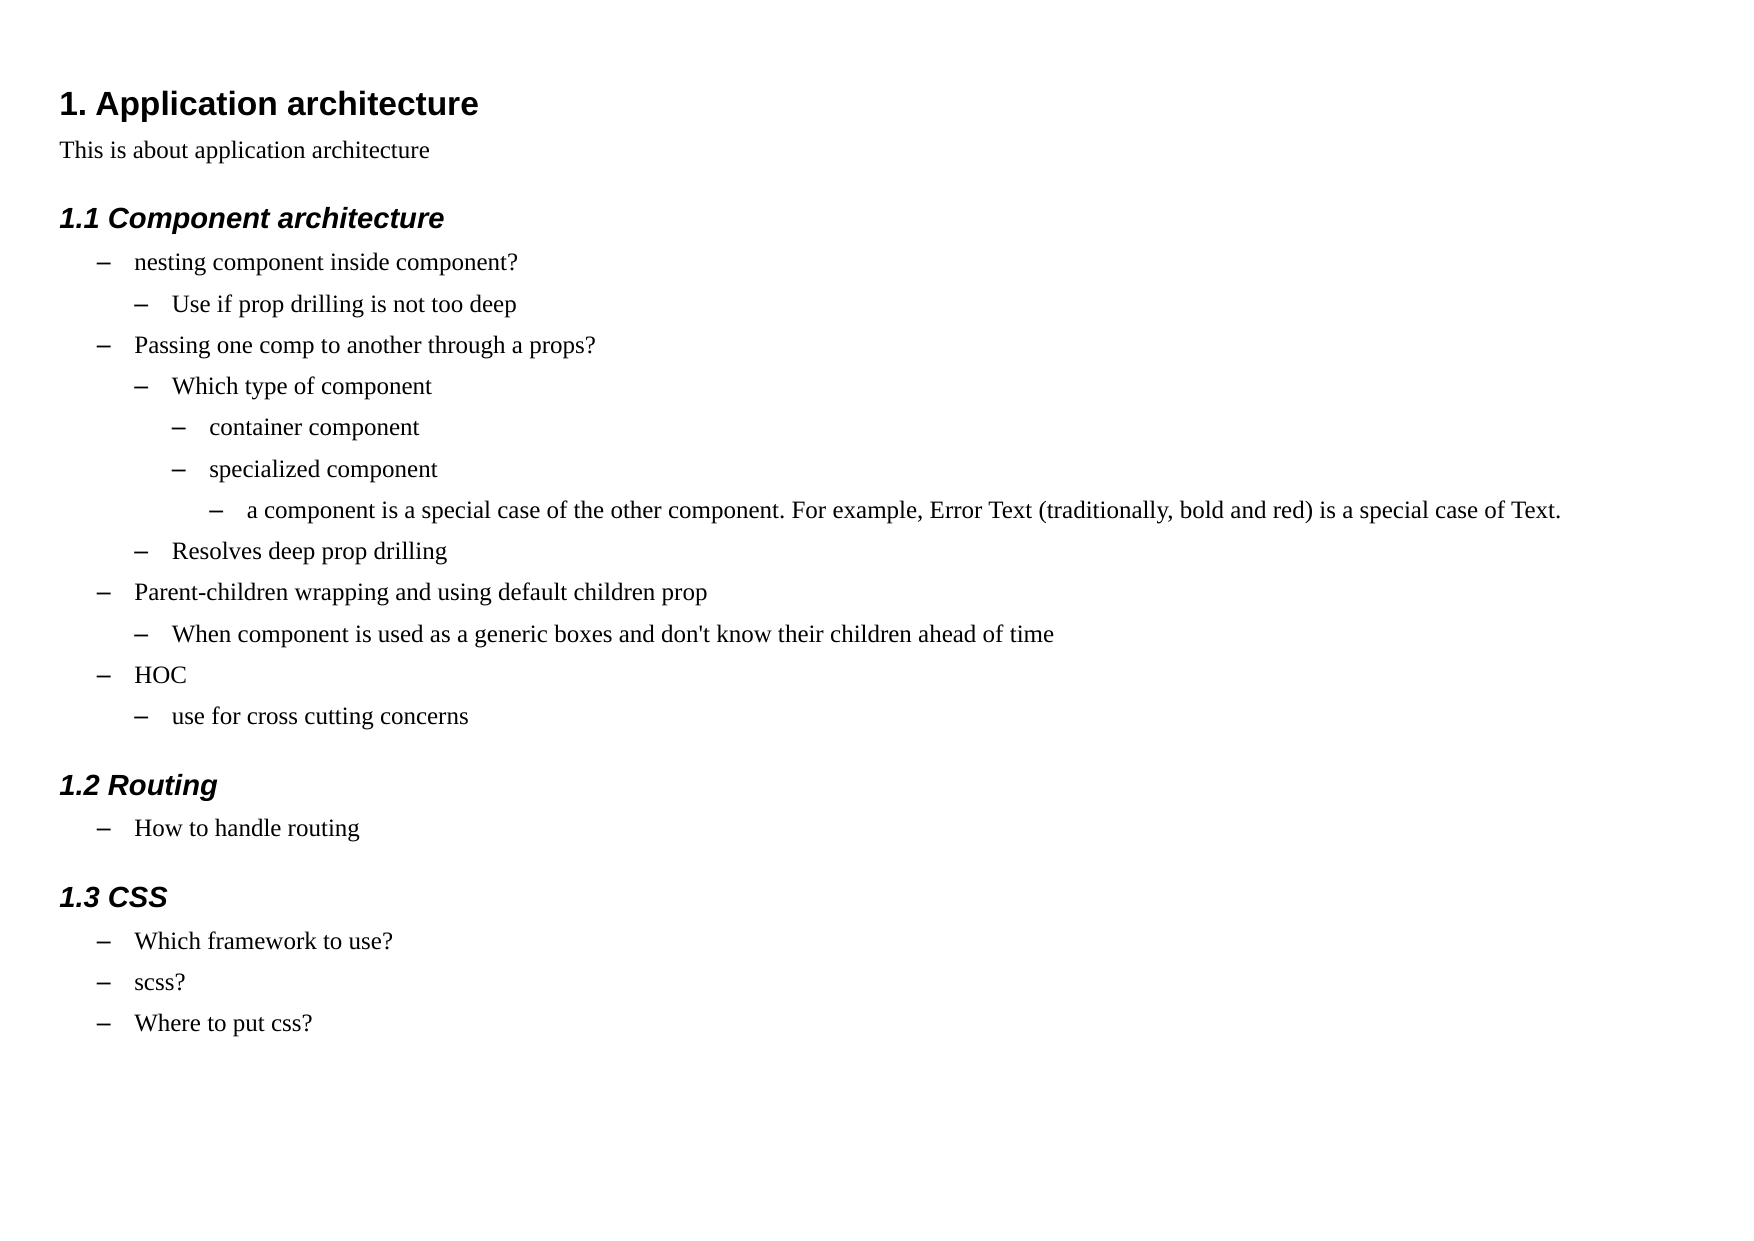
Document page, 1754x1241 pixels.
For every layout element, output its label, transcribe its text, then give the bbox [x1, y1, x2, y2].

list HOC [97, 660, 1695, 689]
list When component is used as a generic boxes and don't know their children ahead of time [134, 619, 1695, 647]
list Resolves deep prop drilling [134, 536, 1695, 565]
list specialized component [172, 454, 1695, 482]
list a component is a special case of the other component. For example, Error Text (traditionally, bold and red) is a special case of Text. [209, 495, 1695, 524]
text This is about application architecture [59, 135, 1695, 164]
subtitle 1.3 CSS [59, 880, 1695, 913]
list use for cross cutting concerns [134, 701, 1695, 730]
subtitle 1.1 Component architecture [59, 201, 1695, 235]
subtitle 1.2 Routing [59, 767, 1695, 801]
list Parent-children wrapping and using default children prop [97, 577, 1695, 606]
list Where to put css? [97, 1008, 1695, 1037]
list How to handle routing [97, 813, 1695, 842]
subtitle 1. Application architecture [59, 84, 1695, 123]
list Which framework to use? [97, 926, 1695, 954]
list scss? [97, 967, 1695, 996]
list Use if prop drilling is not too deep [134, 289, 1695, 317]
list Which type of component [134, 371, 1695, 400]
list Passing one comp to another through a props? [97, 330, 1695, 359]
list nesting component inside component? [97, 247, 1695, 276]
list container component [172, 412, 1695, 441]
